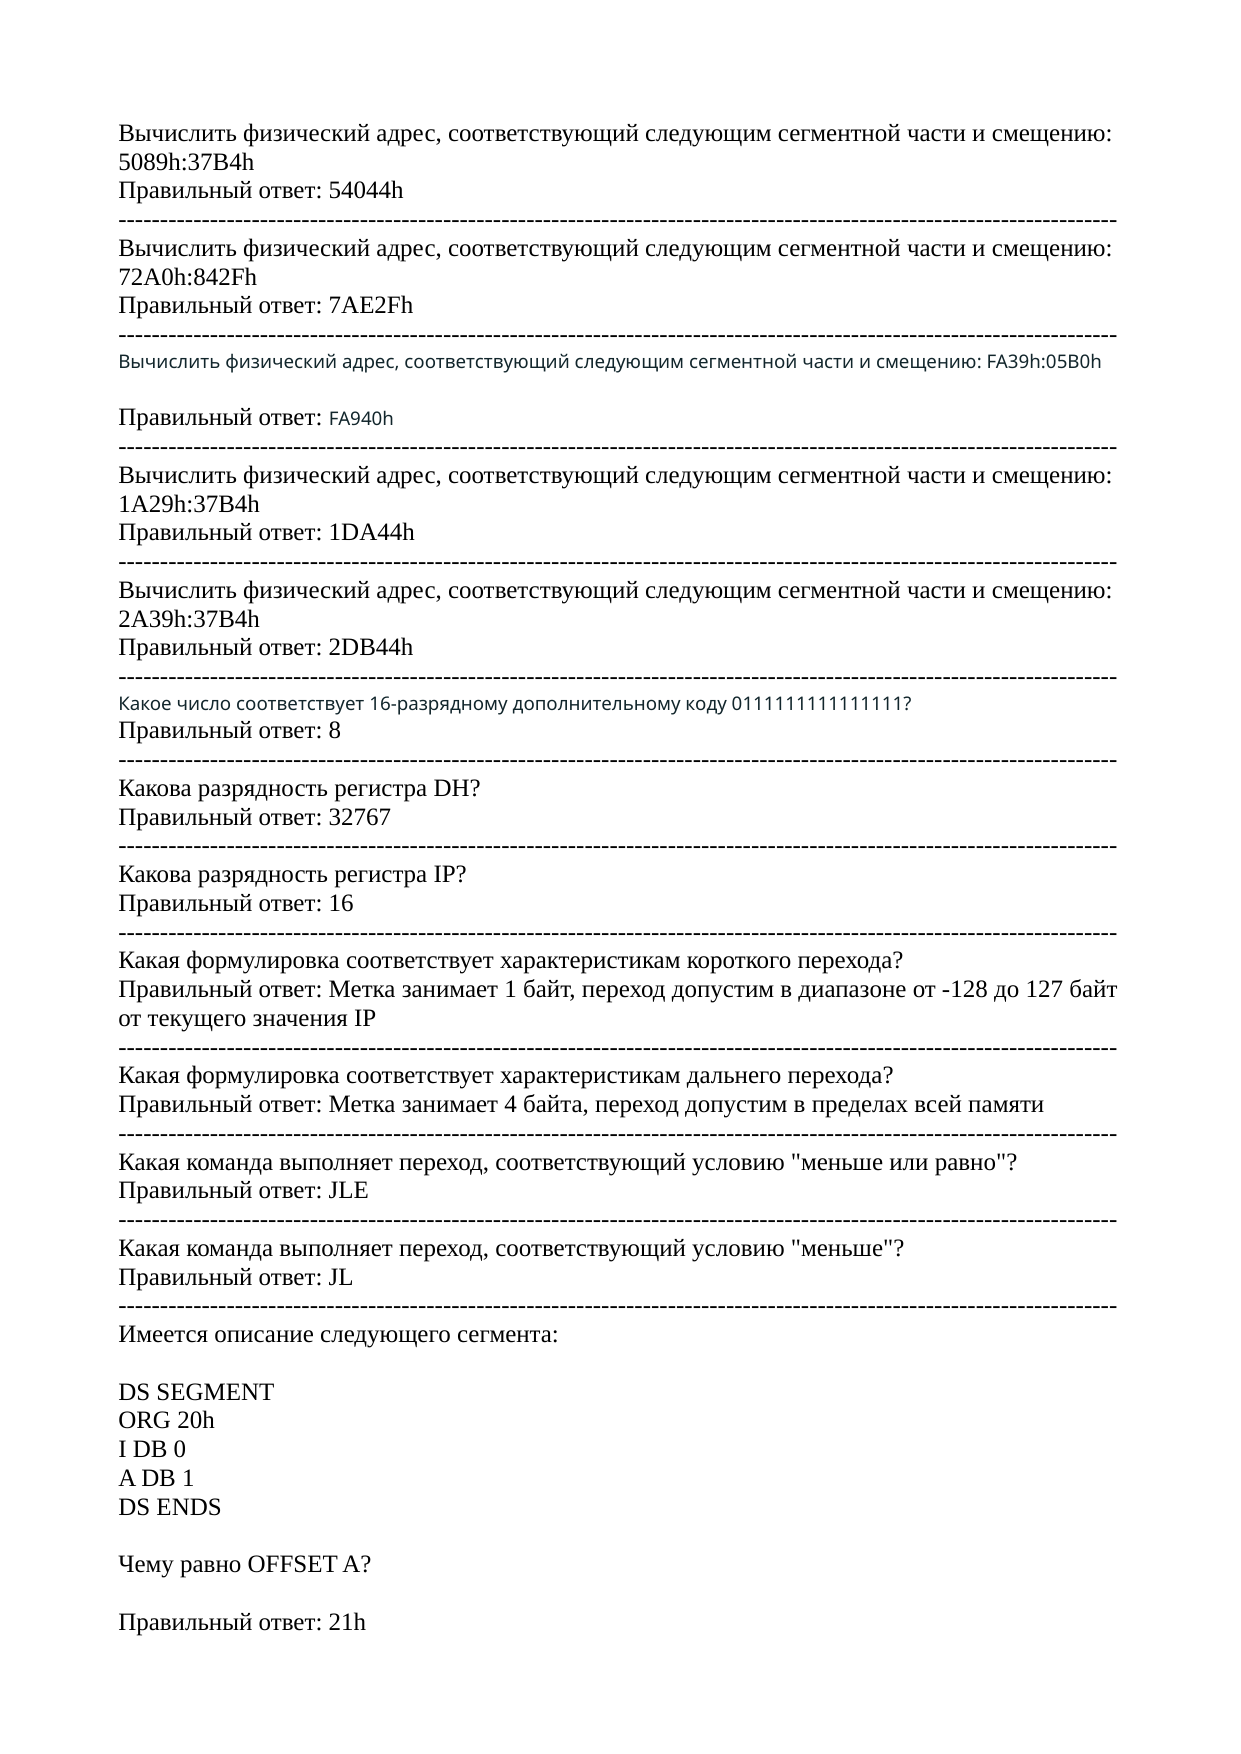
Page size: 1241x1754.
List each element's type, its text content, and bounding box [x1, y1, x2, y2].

text Имеется описание следующего сегмента: [118, 1319, 1122, 1348]
text Вычислить физический адрес, соответствующий следующим сегментной части и смещению: 72А0h:842Fh [118, 233, 1122, 291]
text ------------------------------------------------------------------------------------------------------------------------ [118, 204, 1122, 233]
text ------------------------------------------------------------------------------------------------------------------------Какое число соответствует 16-разрядному дополнительному коду 0111111111111111? [118, 661, 1122, 715]
text Правильный ответ: Метка занимает 4 байта, переход допустим в пределах всей памяти [118, 1089, 1122, 1118]
text Правильный ответ: 32767 [118, 802, 1122, 830]
text ------------------------------------------------------------------------------------------------------------------------ [118, 319, 1122, 348]
text Вычислить физический адрес, соответствующий следующим сегментной части и смещению: 5089h:37B4h [118, 118, 1122, 176]
text ------------------------------------------------------------------------------------------------------------------------ [118, 830, 1122, 859]
text Какая формулировка соответствует характеристикам дальнего перехода? [118, 1060, 1122, 1089]
text Какова разрядность регистра IP? [118, 859, 1122, 888]
text I DB 0 [118, 1434, 1122, 1463]
text Вычислить физический адрес, соответствующий следующим сегментной части и смещению: 2A39h:37B4h Правильный ответ: 2DB44h [118, 575, 1122, 661]
text ------------------------------------------------------------------------------------------------------------------------Какова разрядность регистра DН? [118, 744, 1122, 802]
text Правильный ответ: 16 [118, 888, 1122, 917]
text ------------------------------------------------------------------------------------------------------------------------ [118, 431, 1122, 460]
text Правильный ответ: FA940h [118, 402, 1122, 431]
text Правильный ответ: Метка занимает 1 байт, переход допустим в диапазоне от -128 до 127 байт от текущего значения IP [118, 974, 1122, 1032]
text ------------------------------------------------------------------------------------------------------------------------ [118, 1032, 1122, 1060]
text Правильный ответ: JLE [118, 1175, 1122, 1204]
text A DB 1 [118, 1463, 1122, 1492]
text ------------------------------------------------------------------------------------------------------------------------Какая команда выполняет переход, соответствующий условию "меньше"? [118, 1204, 1122, 1262]
text DS SEGMENT [118, 1377, 1122, 1405]
text ------------------------------------------------------------------------------------------------------------------------ [118, 1290, 1122, 1319]
text Правильный ответ: 54044h [118, 176, 1122, 204]
text Правильный ответ: 7AE2Fh [118, 291, 1122, 319]
text ------------------------------------------------------------------------------------------------------------------------ [118, 917, 1122, 945]
text DS ENDS [118, 1492, 1122, 1520]
text Чему равно OFFSET A? [118, 1549, 1122, 1578]
text Вычислить физический адрес, соответствующий следующим сегментной части и смещению: 1A29h:37B4h Правильный ответ: 1DA44h [118, 460, 1122, 546]
text ORG 20h [118, 1405, 1122, 1434]
text Вычислить физический адрес, соответствующий следующим сегментной части и смещению: FA39h:05B0h [118, 348, 1122, 402]
text Правильный ответ: 8 [118, 715, 1122, 744]
text Правильный ответ: 21h [118, 1607, 1122, 1635]
text ------------------------------------------------------------------------------------------------------------------------Какая команда выполняет переход, соответствующий условию "меньше или равно"? [118, 1118, 1122, 1175]
text Какая формулировка соответствует характеристикам короткого перехода? [118, 945, 1122, 974]
text Правильный ответ: JL [118, 1262, 1122, 1290]
text ------------------------------------------------------------------------------------------------------------------------ [118, 546, 1122, 575]
